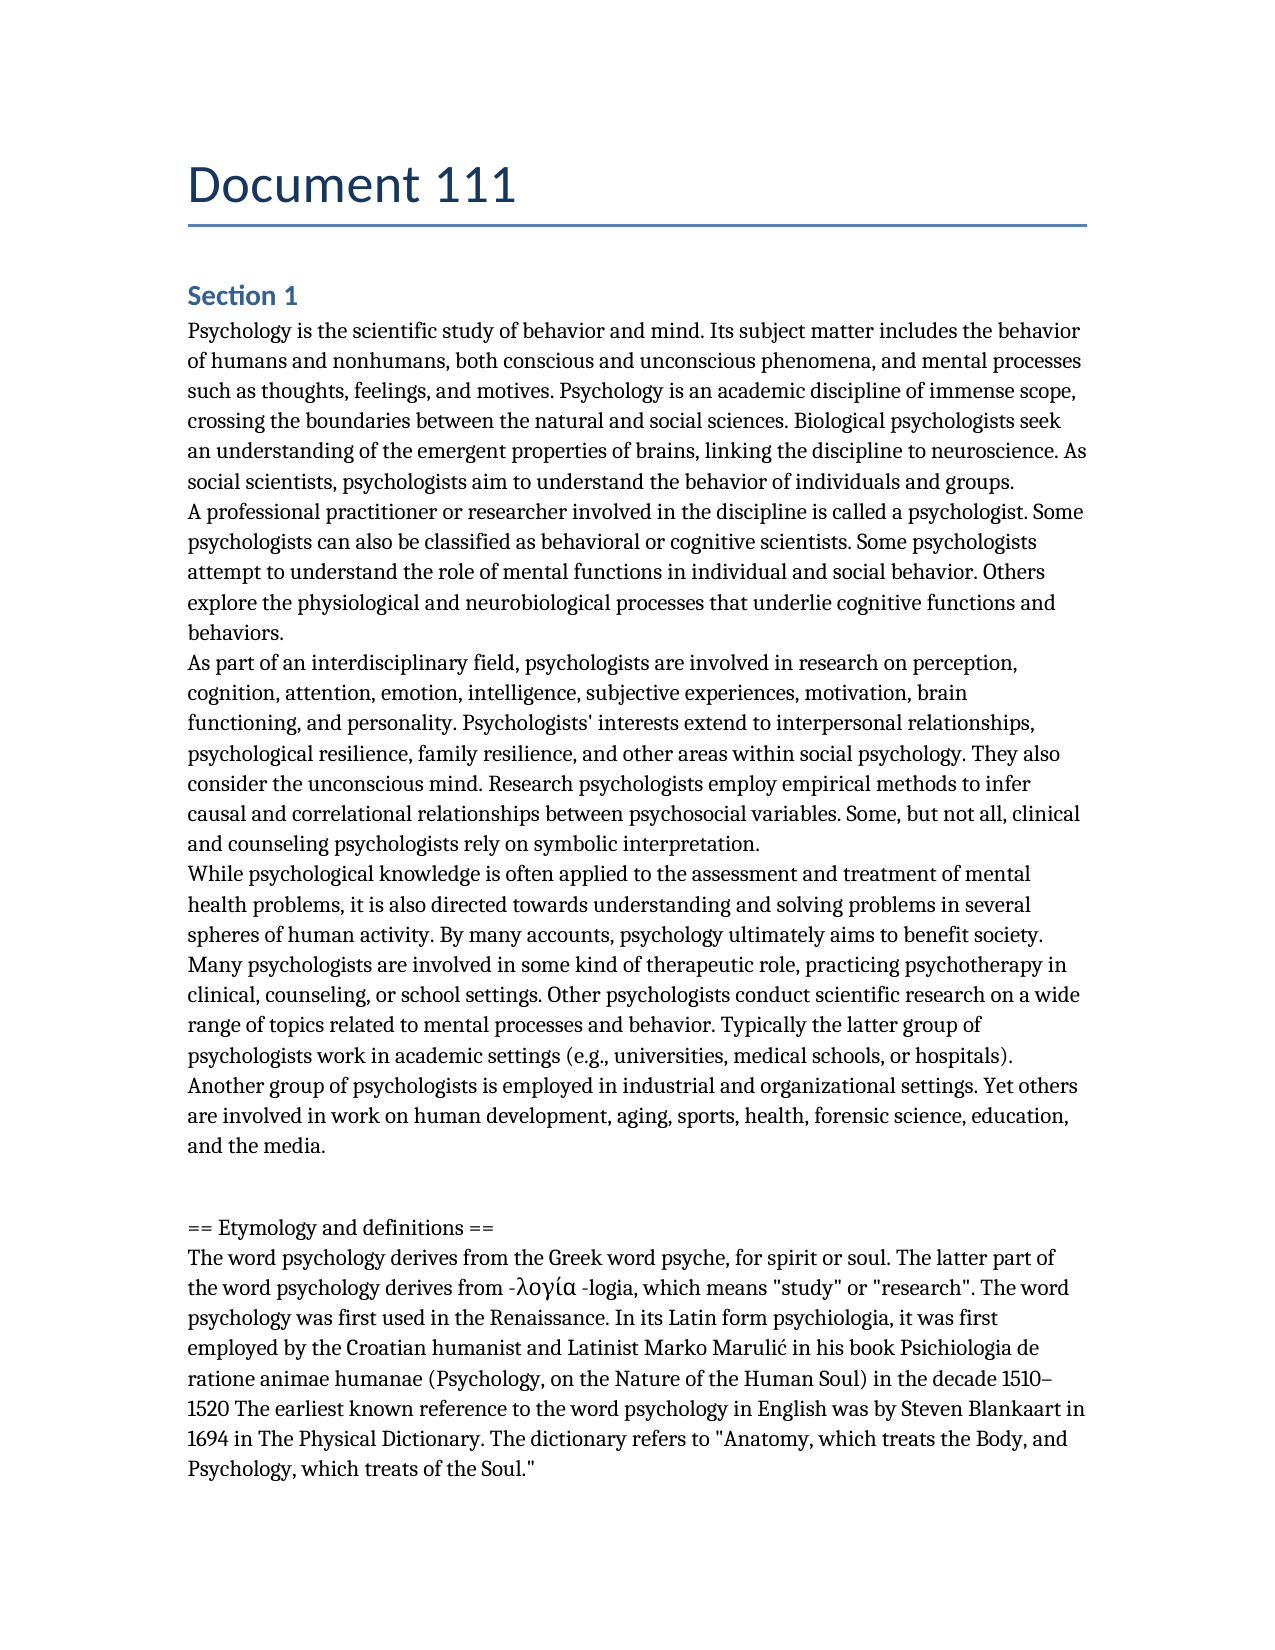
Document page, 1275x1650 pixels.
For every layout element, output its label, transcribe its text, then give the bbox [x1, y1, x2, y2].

text == Etymology and definitions == The word psychology derives from the Greek word psyche, for spirit or soul. The latter part of the word psychology derives from -λογία -logia, which means "study" or "research". The word psychology was first used in the Renaissance. In its Latin form psychiologia, it was first employed by the Croatian humanist and Latinist Marko Marulić in his book Psichiologia de ratione animae humanae (Psychology, on the Nature of the Human Soul) in the decade 1510–1520 The earliest known reference to the word psychology in English was by Steven Blankaart in 1694 in The Physical Dictionary. The dictionary refers to "Anatomy, which treats the Body, and Psychology, which treats of the Soul." [187, 1184, 1087, 1482]
title Document 111 [187, 150, 1087, 227]
subtitle Section 1 [187, 277, 1087, 312]
text Psychology is the scientific study of behavior and mind. Its subject matter includes the behavior of humans and nonhumans, both conscious and unconscious phenomena, and mental processes such as thoughts, feelings, and motives. Psychology is an academic discipline of immense scope, crossing the boundaries between the natural and social sciences. Biological psychologists seek an understanding of the emergent properties of brains, linking the discipline to neuroscience. As social scientists, psychologists aim to understand the behavior of individuals and groups. A professional practitioner or researcher involved in the discipline is called a psychologist. Some psychologists can also be classified as behavioral or cognitive scientists. Some psychologists attempt to understand the role of mental functions in individual and social behavior. Others explore the physiological and neurobiological processes that underlie cognitive functions and behaviors. As part of an interdisciplinary field, psychologists are involved in research on perception, cognition, attention, emotion, intelligence, subjective experiences, motivation, brain functioning, and personality. Psychologists' interests extend to interpersonal relationships, psychological resilience, family resilience, and other areas within social psychology. They also consider the unconscious mind. Research psychologists employ empirical methods to infer causal and correlational relationships between psychosocial variables. Some, but not all, clinical and counseling psychologists rely on symbolic interpretation. While psychological knowledge is often applied to the assessment and treatment of mental health problems, it is also directed towards understanding and solving problems in several spheres of human activity. By many accounts, psychology ultimately aims to benefit society. Many psychologists are involved in some kind of therapeutic role, practicing psychotherapy in clinical, counseling, or school settings. Other psychologists conduct scientific research on a wide range of topics related to mental processes and behavior. Typically the latter group of psychologists work in academic settings (e.g., universities, medical schools, or hospitals). Another group of psychologists is employed in industrial and organizational settings. Yet others are involved in work on human development, aging, sports, health, forensic science, education, and the media. [187, 317, 1087, 1159]
